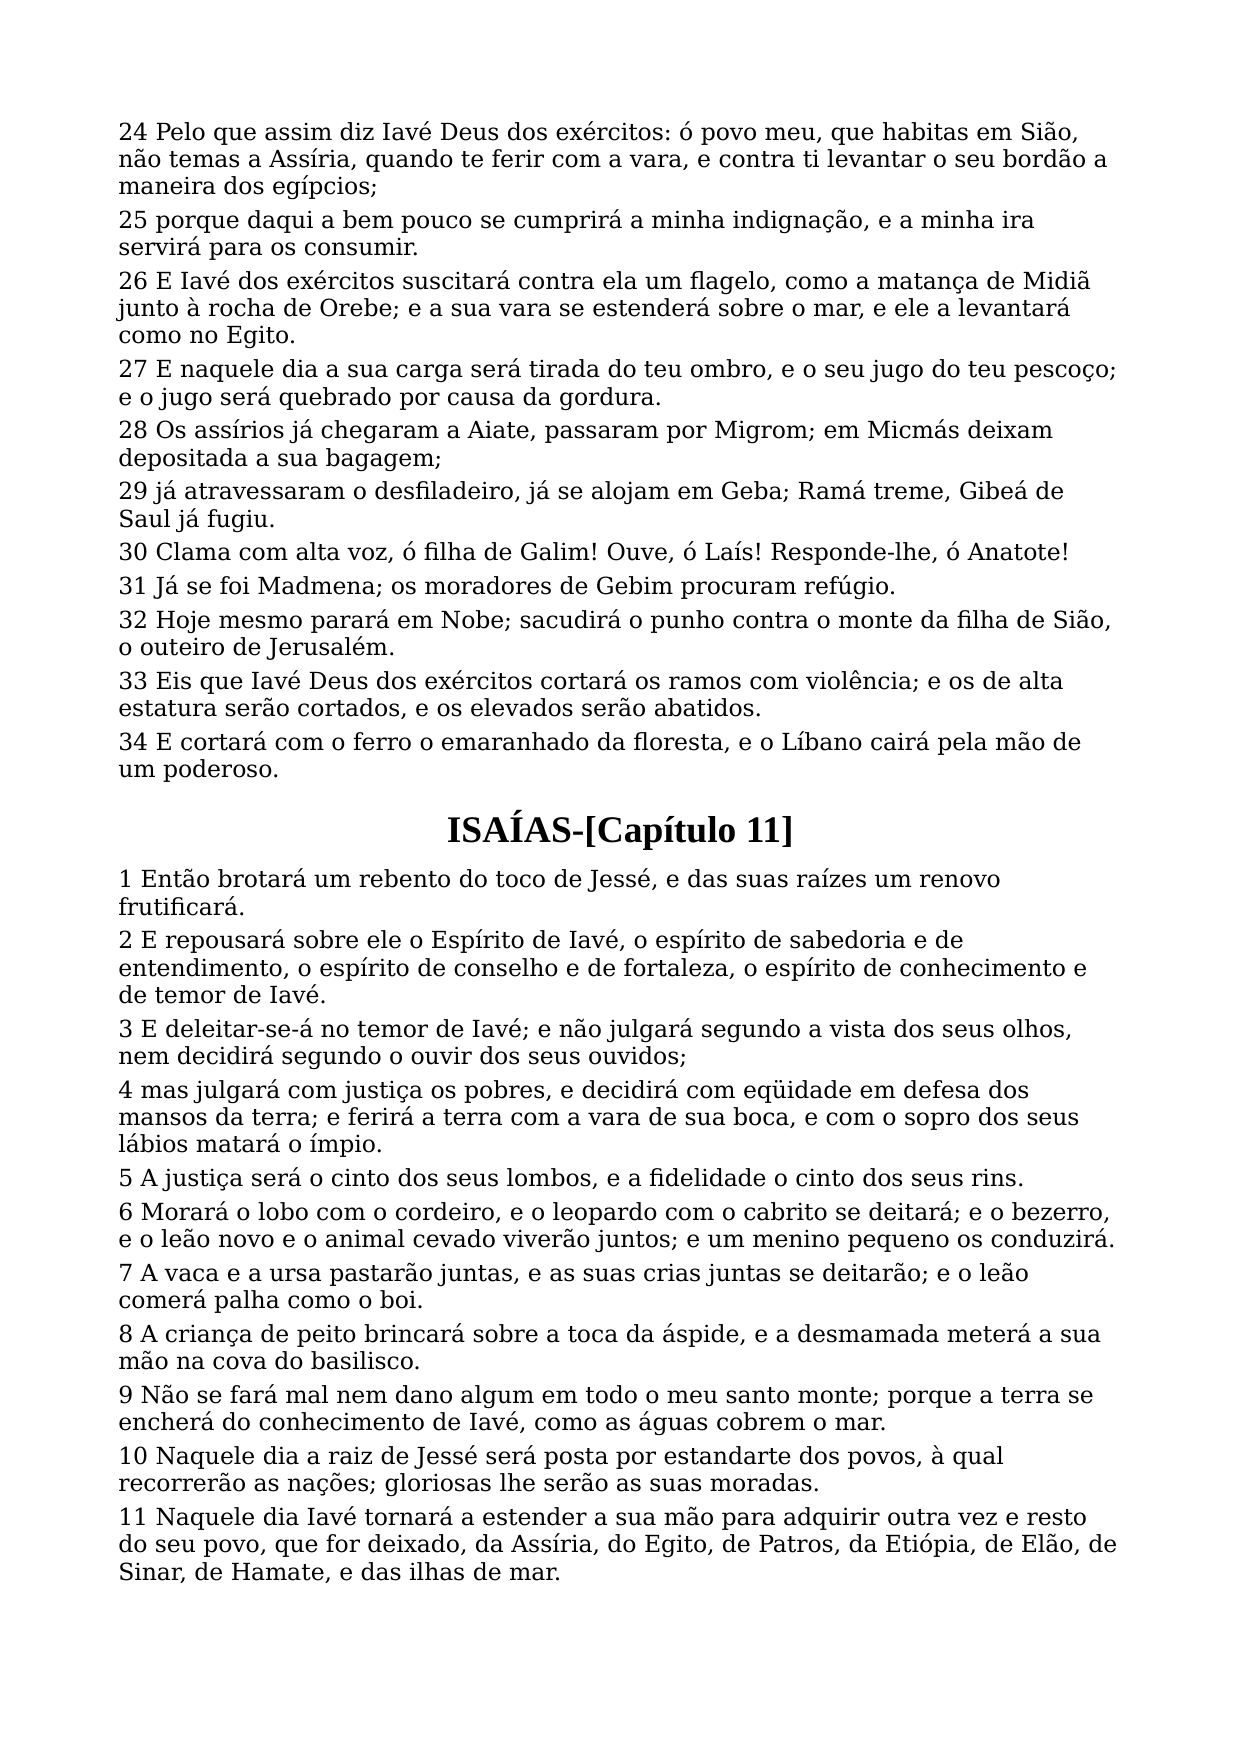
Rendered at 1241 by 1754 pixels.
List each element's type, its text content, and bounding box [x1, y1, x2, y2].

text 34 E cortará com o ferro o emaranhado da floresta, e o Líbano cairá pela mão de um poderoso. [118, 728, 1122, 783]
text 9 Não se fará mal nem dano algum em todo o meu santo monte; porque a terra se encherá do conhecimento de Iavé, como as águas cobrem o mar. [118, 1382, 1122, 1436]
text 8 A criança de peito brincará sobre a toca da áspide, e a desmamada meterá a sua mão na cova do basilisco. [118, 1321, 1122, 1375]
text 32 Hoje mesmo parará em Nobe; sacudirá o punho contra o monte da filha de Sião, o outeiro de Jerusalém. [118, 606, 1122, 661]
text 6 Morará o lobo com o cordeiro, e o leopardo com o cabrito se deitará; e o bezerro, e o leão novo e o animal cevado viverão juntos; e um menino pequeno os conduzirá. [118, 1198, 1122, 1253]
text 33 Eis que Iavé Deus dos exércitos cortará os ramos com violência; e os de alta estatura serão cortados, e os elevados serão abatidos. [118, 667, 1122, 722]
text 7 A vaca e a ursa pastarão juntas, e as suas crias juntas se deitarão; e o leão comerá palha como o boi. [118, 1259, 1122, 1314]
text 1 Então brotará um rebento do toco de Jessé, e das suas raízes um renovo frutificará. [118, 866, 1122, 921]
subtitle ISAÍAS-[Capítulo 11] [118, 807, 1122, 850]
text 31 Já se foi Madmena; os moradores de Gebim procuram refúgio. [118, 573, 1122, 600]
text 30 Clama com alta voz, ó filha de Galim! Ouve, ó Laís! Responde-lhe, ó Anatote! [118, 539, 1122, 566]
text 11 Naquele dia Iavé tornará a estender a sua mão para adquirir outra vez e resto do seu povo, que for deixado, da Assíria, do Egito, de Patros, da Etiópia, de Elão, de Sinar, de Hamate, e das ilhas de mar. [118, 1504, 1122, 1586]
text 2 E repousará sobre ele o Espírito de Iavé, o espírito de sabedoria e de entendimento, o espírito de conselho e de fortaleza, o espírito de conhecimento e de temor de Iavé. [118, 927, 1122, 1009]
text 24 Pelo que assim diz Iavé Deus dos exércitos: ó povo meu, que habitas em Sião, não temas a Assíria, quando te ferir com a vara, e contra ti levantar o seu bordão a maneira dos egípcios; [118, 118, 1122, 200]
text 27 E naquele dia a sua carga será tirada do teu ombro, e o seu jugo do teu pescoço; e o jugo será quebrado por causa da gordura. [118, 356, 1122, 410]
text 5 A justiça será o cinto dos seus lombos, e a fidelidade o cinto dos seus rins. [118, 1165, 1122, 1192]
text 10 Naquele dia a raiz de Jessé será posta por estandarte dos povos, à qual recorrerão as nações; gloriosas lhe serão as suas moradas. [118, 1443, 1122, 1497]
text 29 já atravessaram o desfiladeiro, já se alojam em Geba; Ramá treme, Gibeá de Saul já fugiu. [118, 478, 1122, 532]
text 25 porque daqui a bem pouco se cumprirá a minha indignação, e a minha ira servirá para os consumir. [118, 206, 1122, 261]
text 4 mas julgará com justiça os pobres, e decidirá com eqüidade em defesa dos mansos da terra; e ferirá a terra com a vara de sua boca, e com o sopro dos seus lábios matará o ímpio. [118, 1076, 1122, 1158]
text 28 Os assírios já chegaram a Aiate, passaram por Migrom; em Micmás deixam depositada a sua bagagem; [118, 417, 1122, 471]
text 26 E Iavé dos exércitos suscitará contra ela um flagelo, como a matança de Midiã junto à rocha de Orebe; e a sua vara se estenderá sobre o mar, e ele a levantará como no Egito. [118, 267, 1122, 349]
text 3 E deleitar-se-á no temor de Iavé; e não julgará segundo a vista dos seus olhos, nem decidirá segundo o ouvir dos seus ouvidos; [118, 1015, 1122, 1070]
